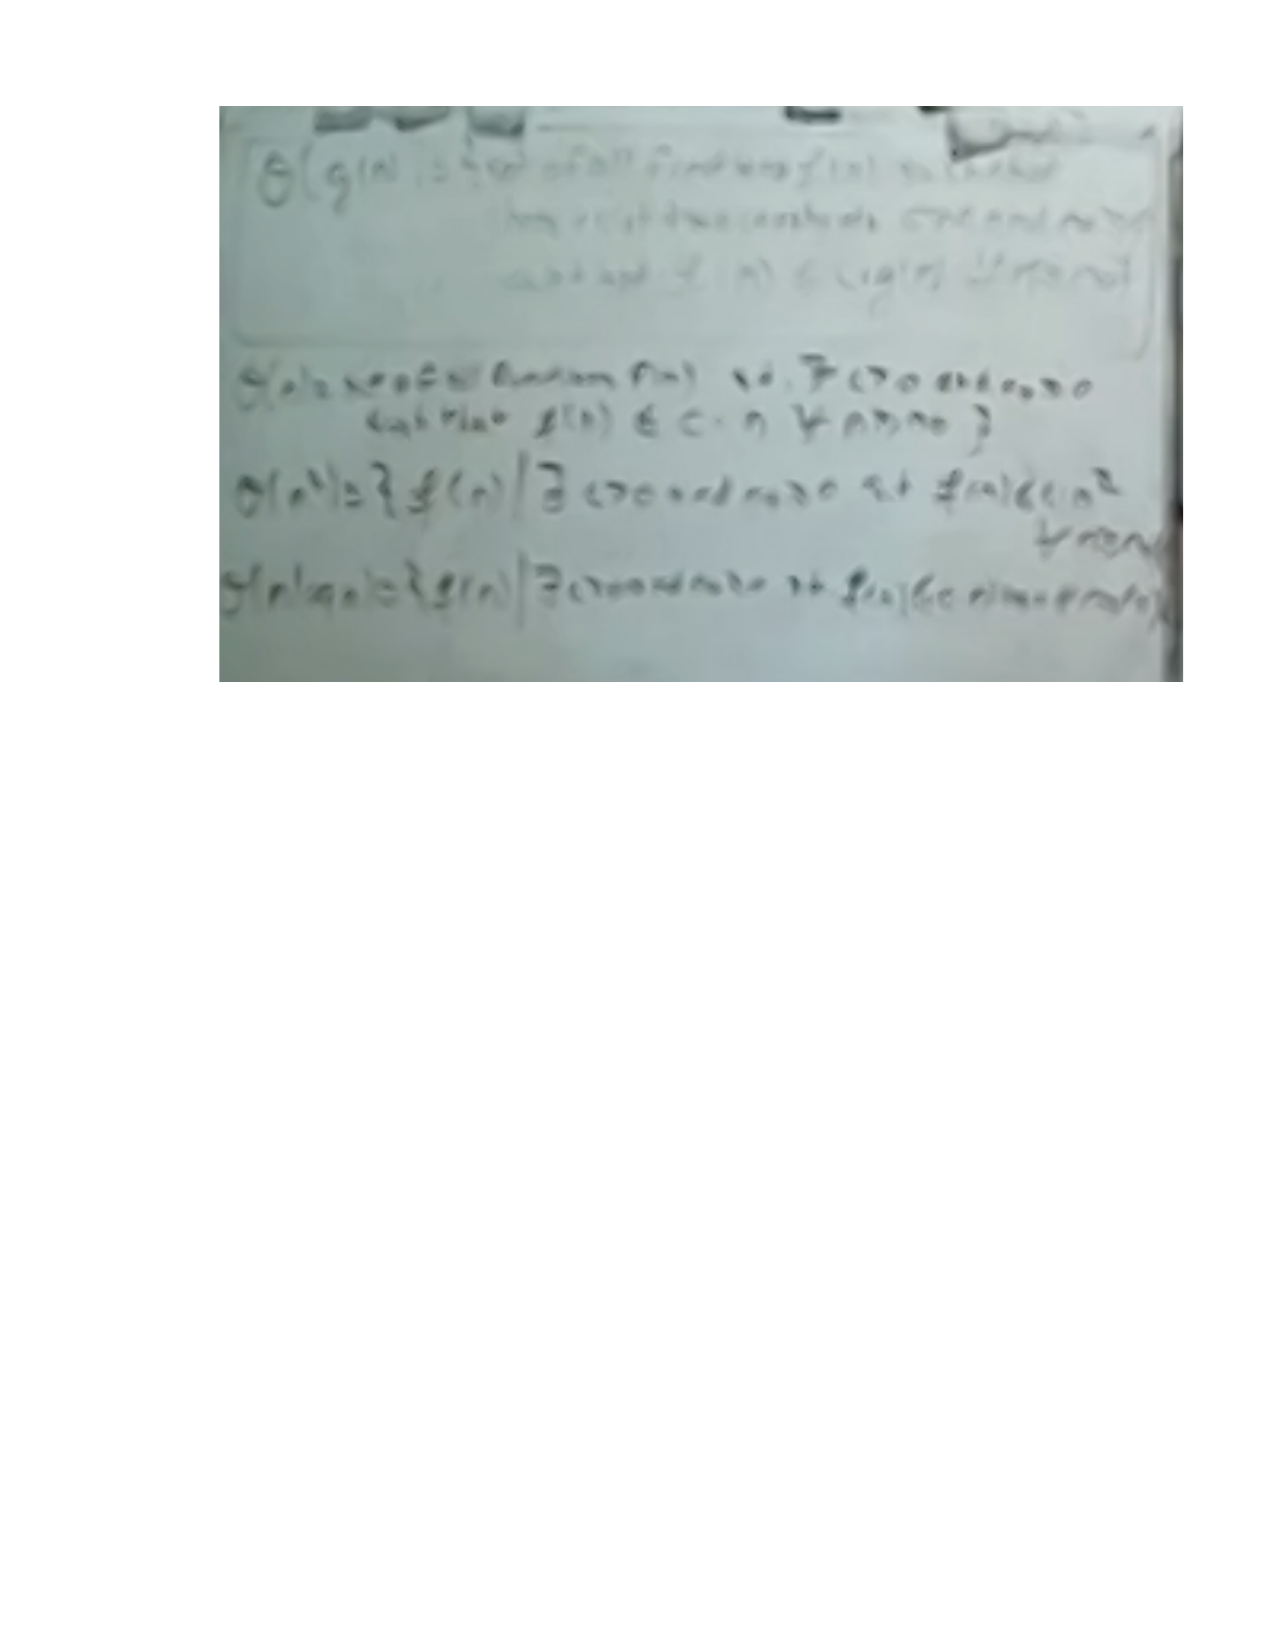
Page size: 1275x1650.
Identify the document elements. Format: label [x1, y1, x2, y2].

picture [219, 106, 1184, 682]
